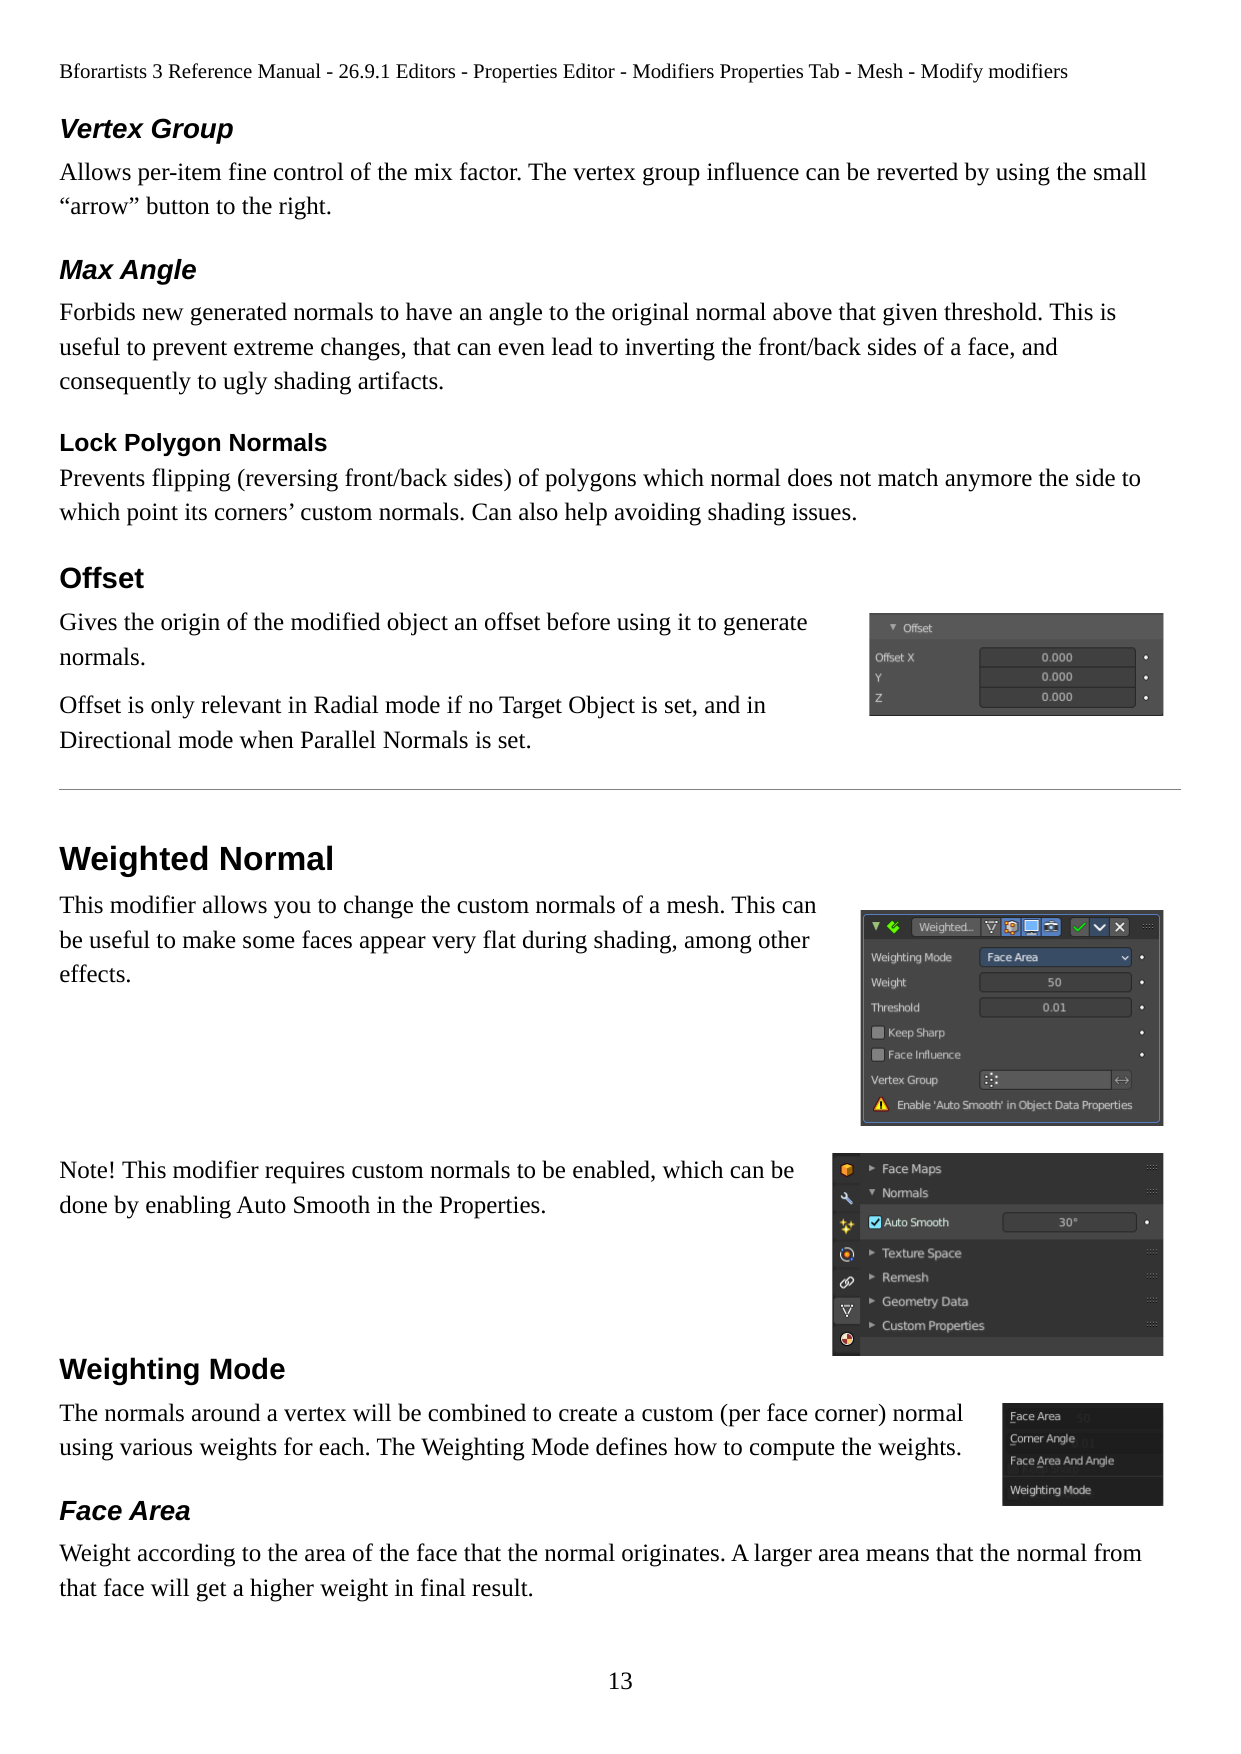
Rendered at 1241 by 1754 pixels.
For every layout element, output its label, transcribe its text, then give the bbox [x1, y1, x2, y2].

subtitle Vertex Group [59, 113, 1181, 144]
text Weight according to the area of the face that the normal originates. A larger area means that the normal from that face will get a higher weight in final result. [59, 1538, 1181, 1602]
text Note! This modifier requires custom normals to be enabled, which can be done by enabling Auto Smooth in the Properties. [59, 1156, 832, 1219]
subtitle Weighted Normal [59, 839, 1181, 878]
text Offset is only relevant in Radial mode if no Target Object is set, and in Directional mode when Parallel Normals is set. [59, 691, 1181, 754]
picture [1002, 1403, 1164, 1506]
subtitle Face Area [59, 1494, 1181, 1526]
subtitle Weighting Mode [59, 1352, 1181, 1386]
text Gives the origin of the modified object an offset before using it to generate normals. [59, 607, 1181, 670]
subtitle Max Angle [59, 253, 1181, 285]
text Forbids new generated normals to have an angle to the original normal above that given threshold. This is useful to prevent extreme changes, that can even lead to inverting the front/back sides of a face, and consequently to ugly shading artifacts. [59, 297, 1181, 395]
picture [860, 910, 1164, 1126]
text This modifier allows you to change the custom normals of a mesh. This can be useful to make some faces appear very flat during shading, among other effects. [59, 890, 1181, 988]
text Allows per-item fine control of the mix factor. The vertex group influence can be reverted by using the small “arrow” button to the right. [59, 157, 1181, 220]
picture [869, 613, 1164, 716]
subtitle Lock Polygon Normals [59, 428, 1181, 456]
text The normals around a vertex will be combined to create a custom (per face corner) normal using various weights for each. The Weighting Mode defines how to compute the weights. [59, 1398, 1181, 1461]
picture [832, 1153, 1164, 1356]
subtitle Offset [59, 561, 1181, 594]
text Prevents flipping (reversing front/back sides) of polygons which normal does not match anymore the side to which point its corners’ custom normals. Can also help avoiding shading issues. [59, 463, 1181, 526]
